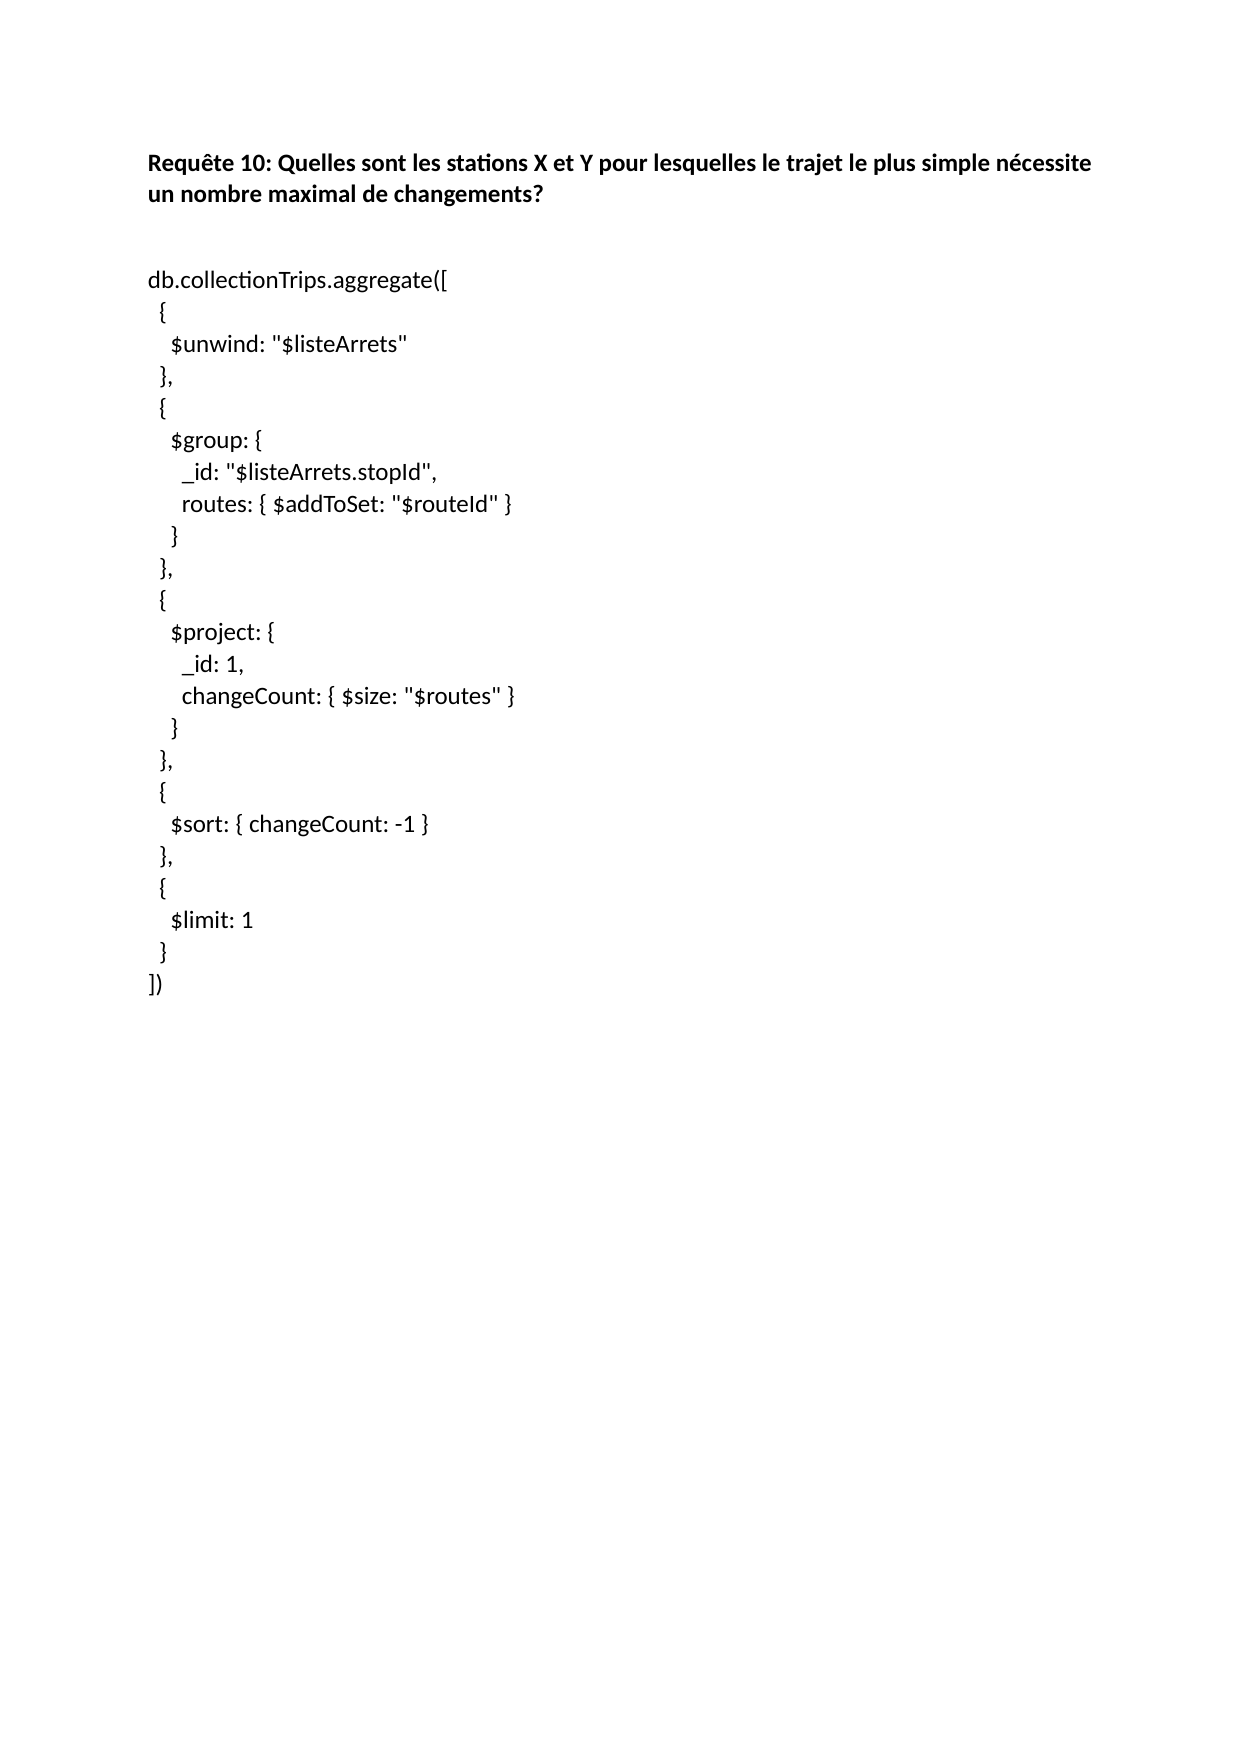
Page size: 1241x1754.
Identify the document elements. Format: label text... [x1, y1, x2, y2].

text routes: { $addToSet: "$routeId" } [148, 488, 1093, 518]
text $limit: 1 [148, 904, 1093, 934]
text }, [148, 552, 1093, 582]
text changeCount: { $size: "$routes" } [148, 680, 1093, 710]
text $sort: { changeCount: -1 } [148, 808, 1093, 838]
text } [148, 936, 1093, 966]
text { [148, 296, 1093, 327]
text db.collectionTrips.aggregate([ [148, 264, 1093, 295]
text _id: 1, [148, 648, 1093, 678]
text $group: { [148, 424, 1093, 454]
text } [148, 712, 1093, 742]
text }, [148, 360, 1093, 391]
text $unwind: "$listeArrets" [148, 328, 1093, 359]
text Requête 10: Quelles sont les stations X et Y pour lesquelles le trajet le plus simple nécessite un nombre maximal de changements? [148, 148, 1093, 209]
text _id: "$listeArrets.stopId", [148, 456, 1093, 487]
text { [148, 584, 1093, 614]
text $project: { [148, 616, 1093, 646]
text }, [148, 840, 1093, 870]
text } [148, 520, 1093, 551]
text { [148, 872, 1093, 902]
text { [148, 776, 1093, 806]
text ]) [148, 968, 1093, 998]
text { [148, 392, 1093, 423]
text }, [148, 744, 1093, 774]
